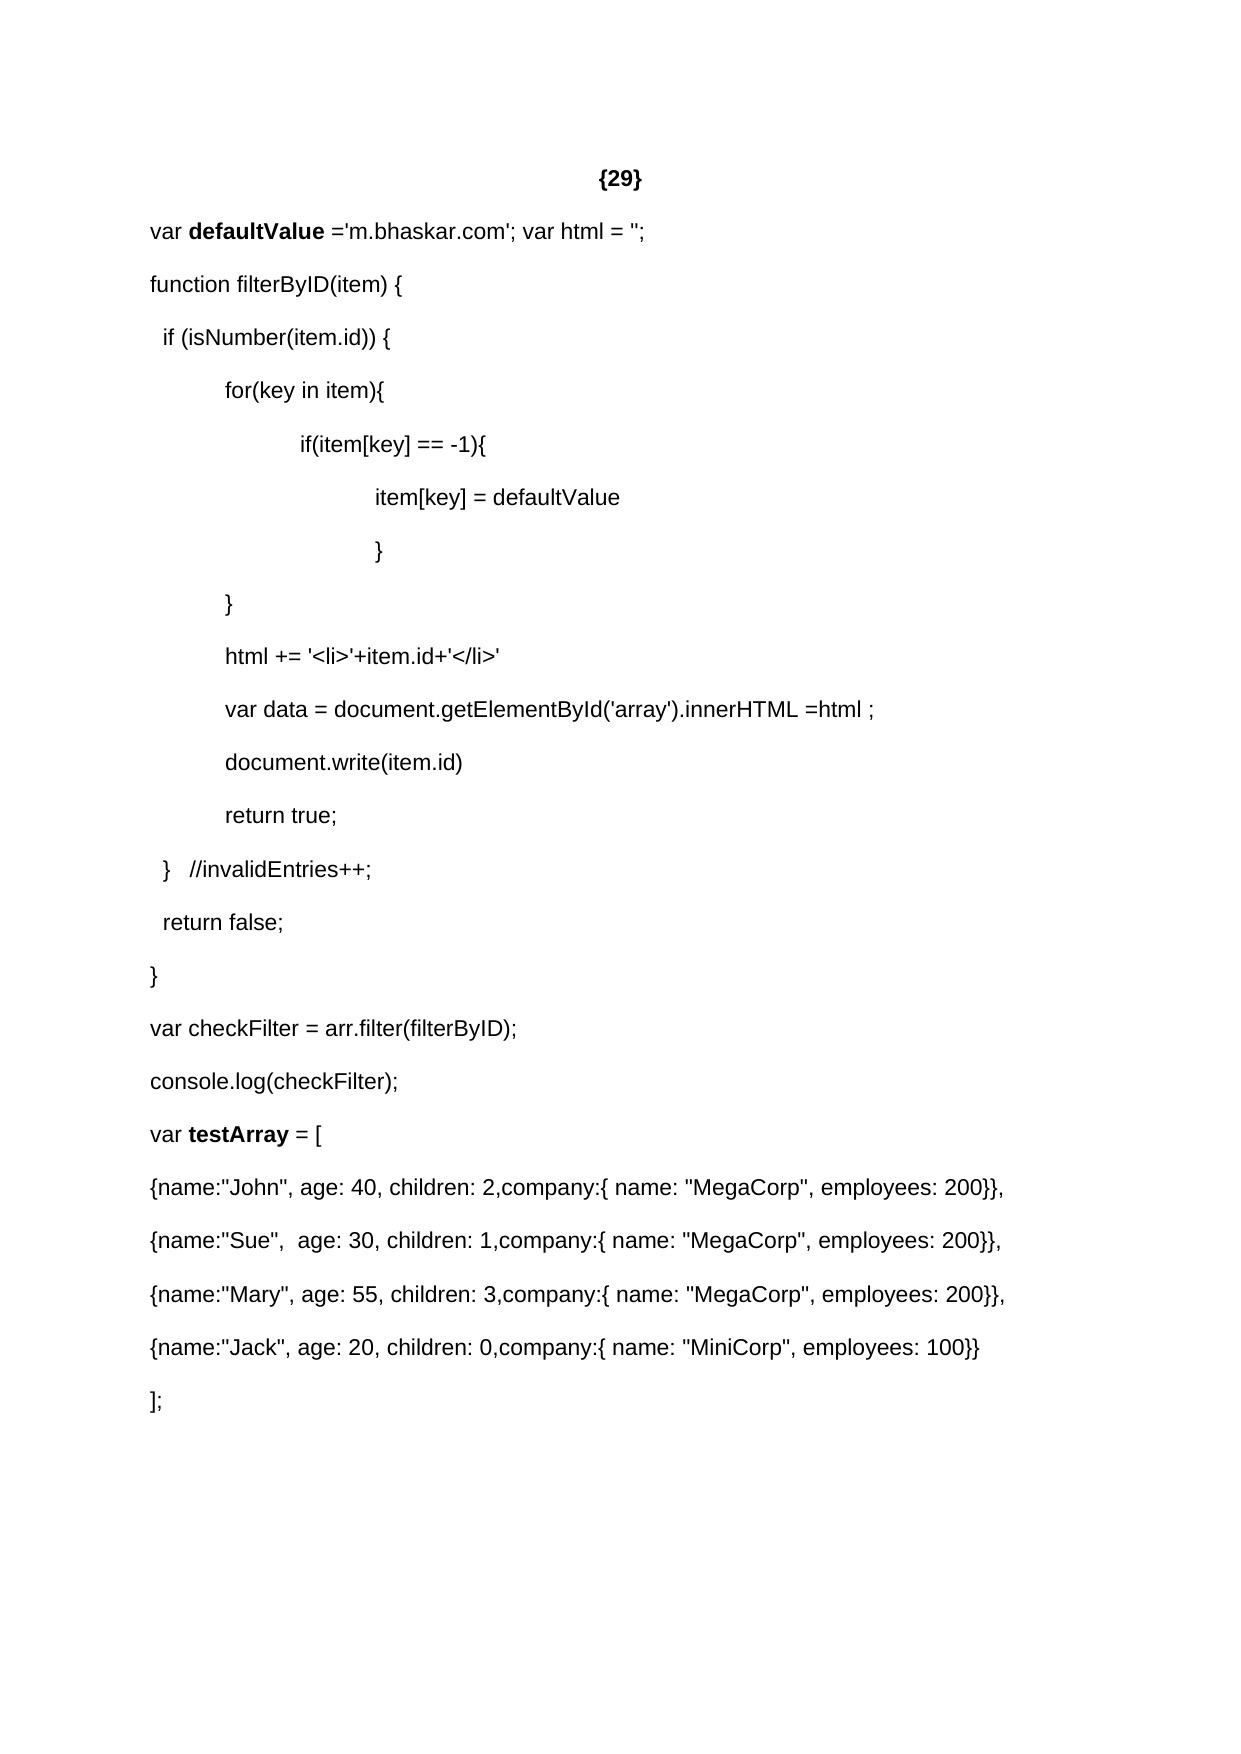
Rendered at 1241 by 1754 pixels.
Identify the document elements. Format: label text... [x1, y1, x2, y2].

text {name:"John", age: 40, children: 2,company:{ name: "MegaCorp", employees: 200}}, [150, 1159, 1090, 1201]
text var data = document.getElementById('array').innerHTML =html ; [150, 681, 1090, 723]
text if (isNumber(item.id)) { [150, 309, 1090, 351]
text } //invalidEntries++; [150, 841, 1090, 882]
text return true; [150, 787, 1090, 829]
text if(item[key] == -1){ [150, 416, 1090, 457]
text function filterByID(item) { [150, 256, 1090, 298]
text {name:"Jack", age: 20, children: 0,company:{ name: "MiniCorp", employees: 100}} [150, 1319, 1090, 1360]
text } [150, 947, 1090, 988]
text var defaultValue ='m.bhaskar.com'; var html = ''; [150, 203, 1090, 244]
text var checkFilter = arr.filter(filterByID); [150, 1000, 1090, 1041]
text ]; [150, 1372, 1090, 1413]
text console.log(checkFilter); [150, 1053, 1090, 1094]
text {name:"Sue", age: 30, children: 1,company:{ name: "MegaCorp", employees: 200}}, [150, 1212, 1090, 1254]
text {name:"Mary", age: 55, children: 3,company:{ name: "MegaCorp", employees: 200}}, [150, 1266, 1090, 1307]
text for(key in item){ [150, 362, 1090, 404]
text } [150, 522, 1090, 563]
text document.write(item.id) [150, 734, 1090, 776]
text item[key] = defaultValue [150, 469, 1090, 510]
text {29} [150, 150, 1090, 191]
text var testArray = [ [150, 1106, 1090, 1148]
text html += '<li>'+item.id+'</li>' [150, 628, 1090, 669]
text } [150, 575, 1090, 616]
text return false; [150, 894, 1090, 935]
